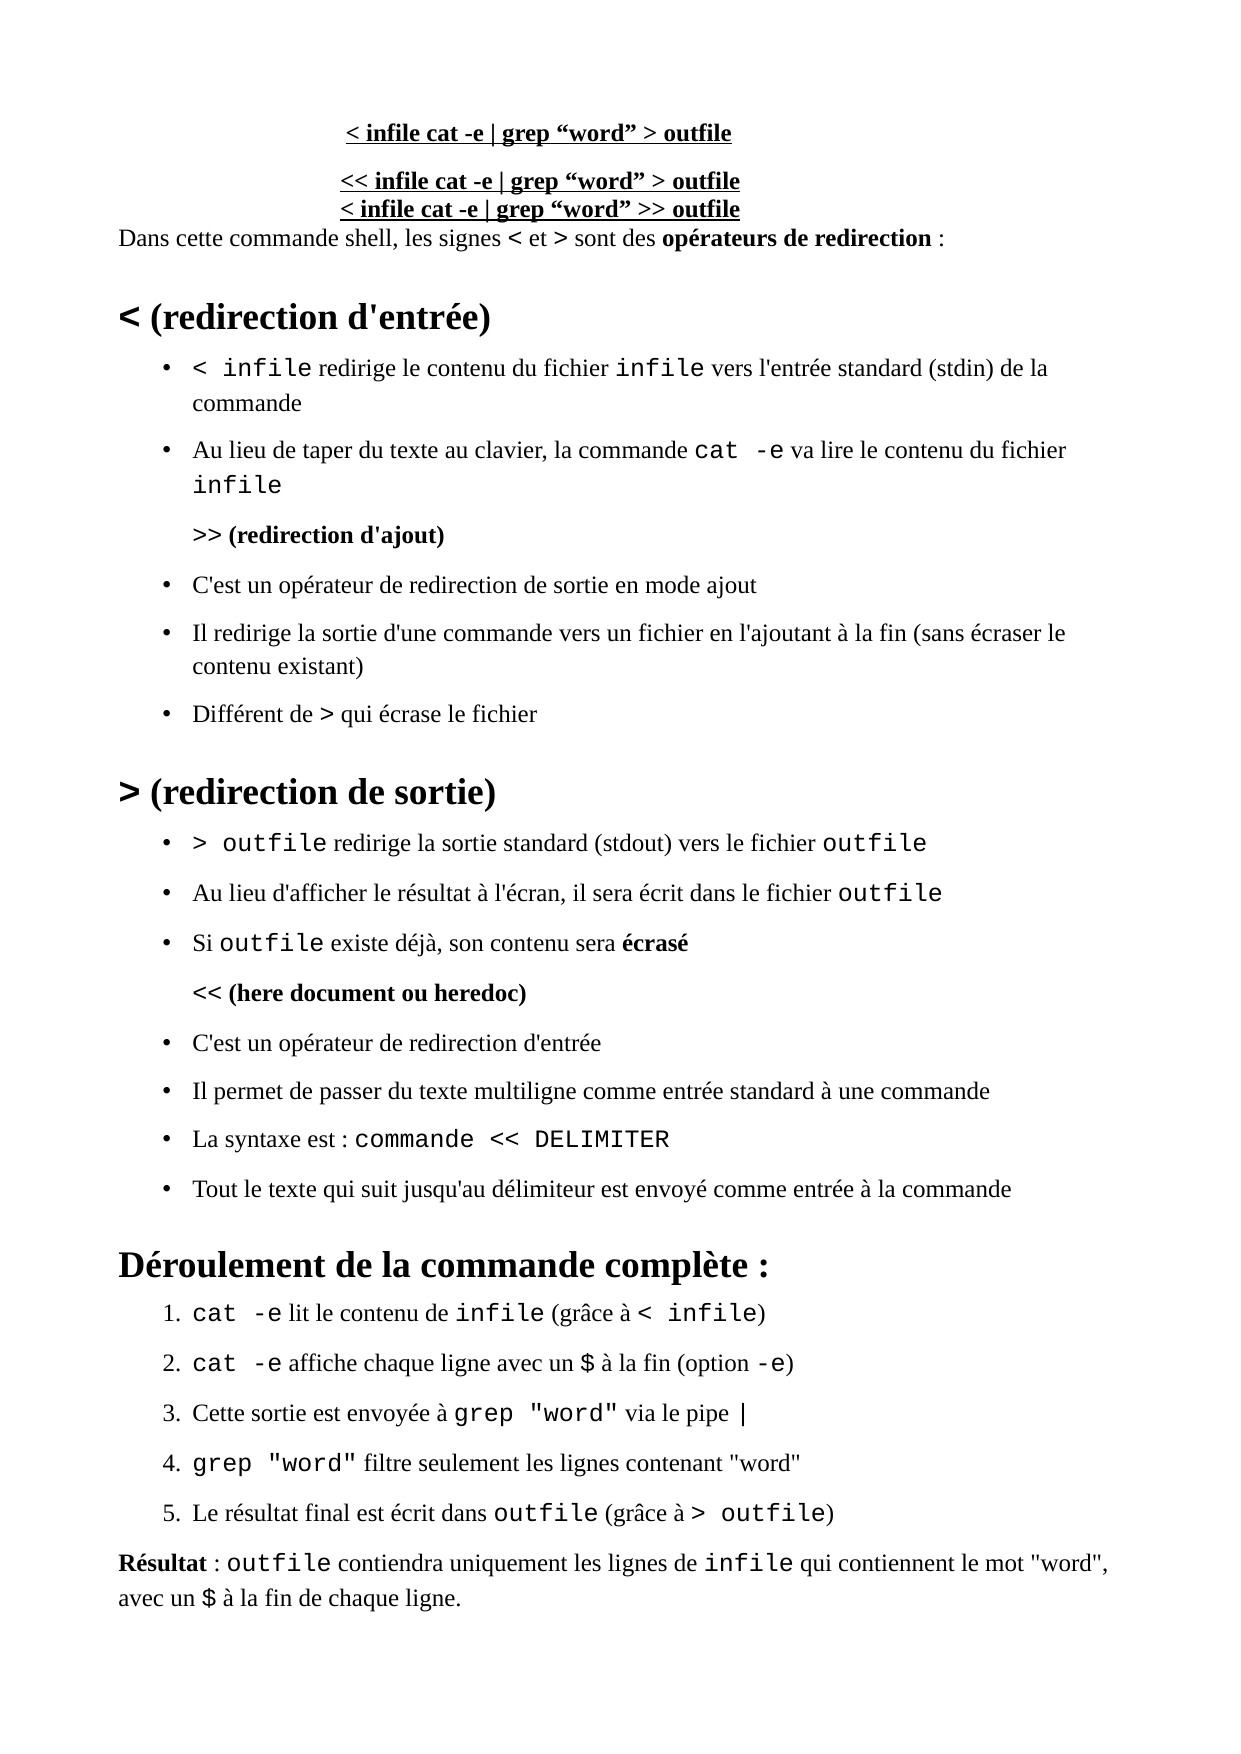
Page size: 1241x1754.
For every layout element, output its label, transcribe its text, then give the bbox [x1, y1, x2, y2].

list Si outfile existe déjà, son contenu sera écrasé [162, 928, 1122, 959]
list Au lieu de taper du texte au clavier, la commande cat -e va lire le contenu du fichier infile [162, 436, 1122, 501]
list > outfile redirige la sortie standard (stdout) vers le fichier outfile [162, 828, 1122, 859]
list >> (redirection d'ajout) [162, 521, 1122, 551]
list C'est un opérateur de redirection d'entrée [162, 1028, 1122, 1057]
subtitle Déroulement de la commande complète : [118, 1242, 1122, 1285]
subtitle < (redirection d'entrée) [118, 294, 1122, 340]
text < infile cat -e | grep “word” > outfile [148, 118, 1122, 147]
list Il redirige la sortie d'une commande vers un fichier en l'ajoutant à la fin (sans écraser le contenu existant) [162, 618, 1122, 680]
list Cette sortie est envoyée à grep "word" via le pipe | [162, 1398, 1122, 1428]
list C'est un opérateur de redirection de sortie en mode ajout [162, 571, 1122, 599]
list < infile redirige le contenu du fichier infile vers l'entrée standard (stdin) de la commande [162, 353, 1122, 417]
text << infile cat -e | grep “word” > outfile [118, 166, 1122, 194]
list La syntaxe est : commande << DELIMITER [162, 1124, 1122, 1154]
list cat -e affiche chaque ligne avec un $ à la fin (option -e) [162, 1348, 1122, 1378]
text < infile cat -e | grep “word” >> outfile [118, 194, 1122, 223]
text Résultat : outfile contiendra uniquement les lignes de infile qui contiennent le mot "word", avec un $ à la fin de chaque ligne. [118, 1548, 1122, 1614]
list Différent de > qui écrase le fichier [162, 699, 1122, 730]
list << (here document ou heredoc) [162, 978, 1122, 1009]
text Dans cette commande shell, les signes < et > sont des opérateurs de redirection : [118, 223, 1122, 254]
list Tout le texte qui suit jusqu'au délimiteur est envoyé comme entrée à la commande [162, 1174, 1122, 1202]
list Au lieu d'afficher le résultat à l'écran, il sera écrit dans le fichier outfile [162, 878, 1122, 909]
list Il permet de passer du texte multiligne comme entrée standard à une commande [162, 1076, 1122, 1105]
list grep "word" filtre seulement les lignes contenant "word" [162, 1448, 1122, 1478]
subtitle > (redirection de sortie) [118, 770, 1122, 816]
list cat -e lit le contenu de infile (grâce à < infile) [162, 1298, 1122, 1328]
list Le résultat final est écrit dans outfile (grâce à > outfile) [162, 1498, 1122, 1528]
